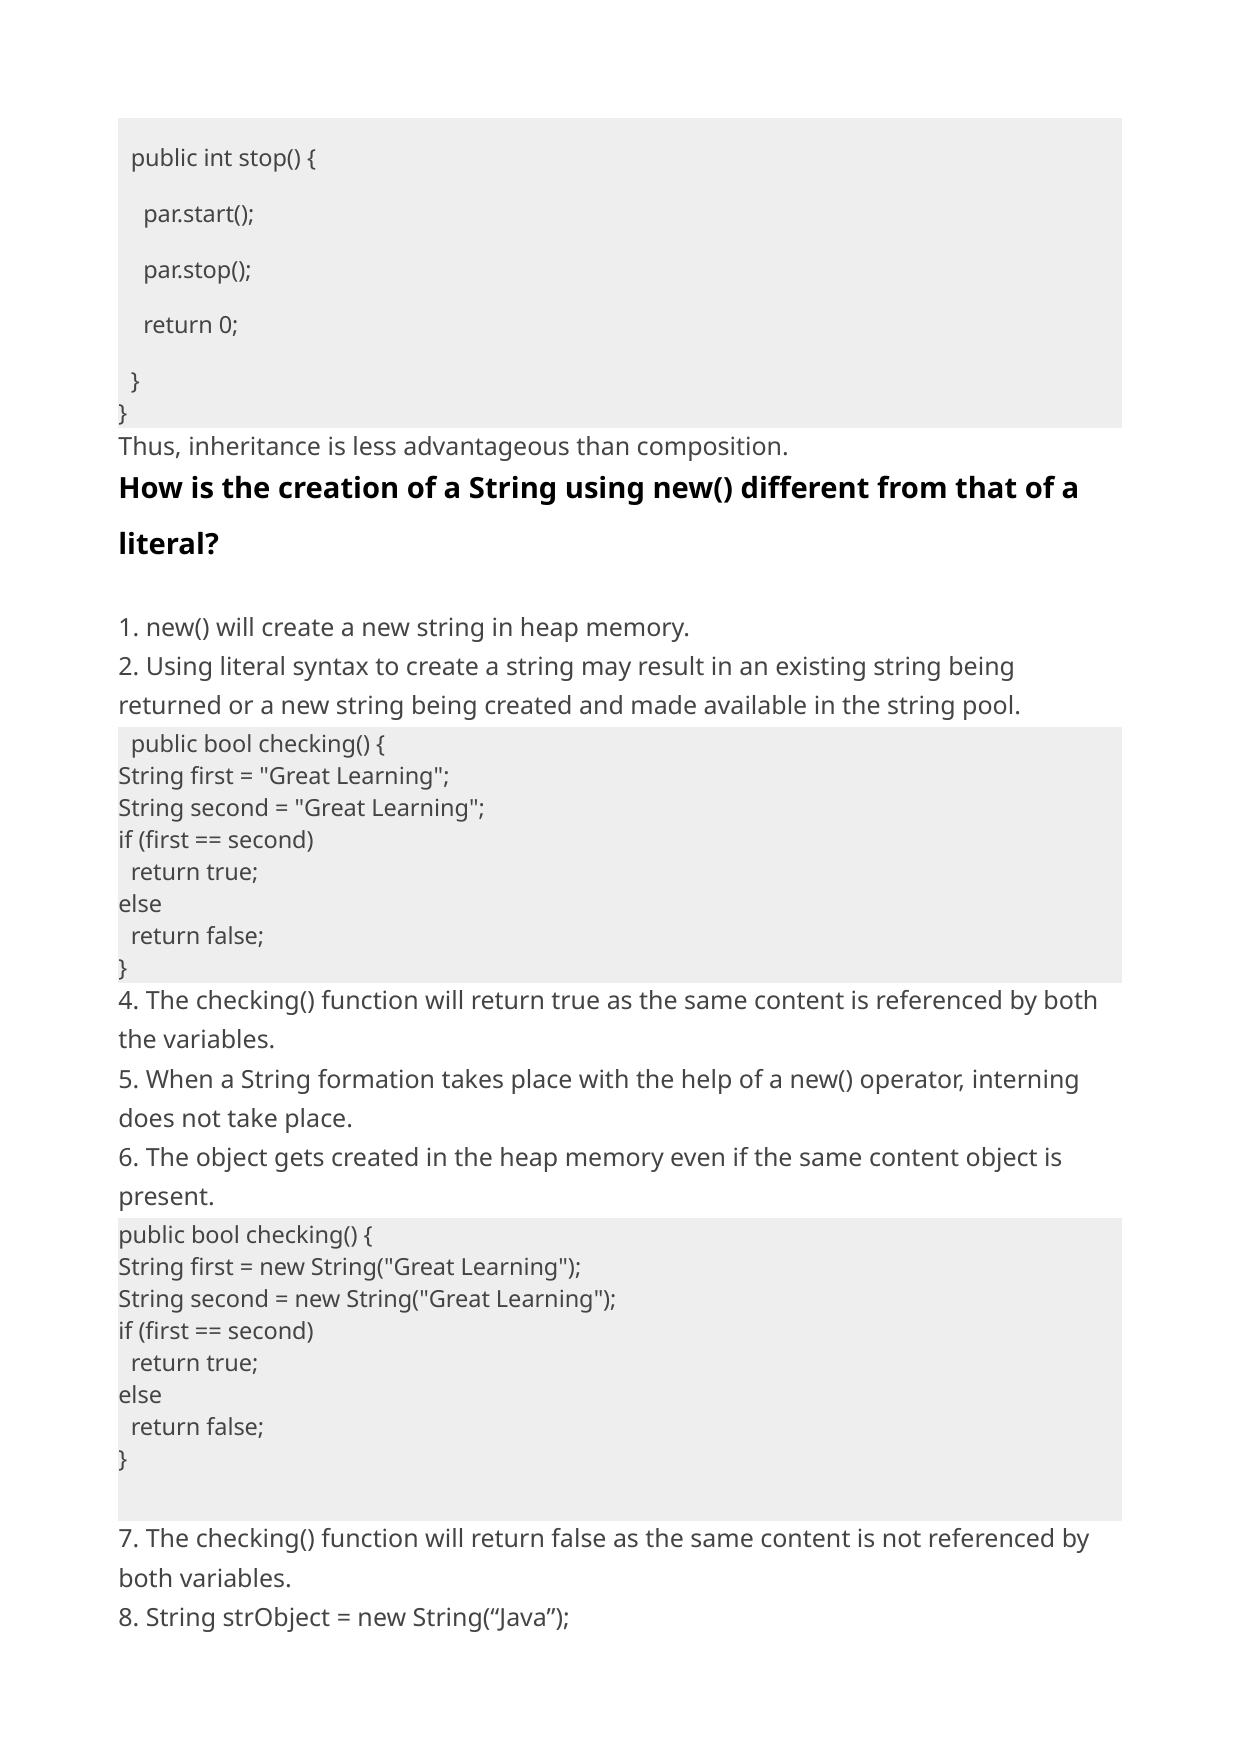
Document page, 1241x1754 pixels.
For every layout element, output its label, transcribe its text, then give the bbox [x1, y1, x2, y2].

text String first = "Great Learning"; [118, 759, 1122, 791]
text String second = "Great Learning"; [118, 791, 1122, 823]
text public bool checking() { [118, 727, 1122, 759]
text 7. The checking() function will return false as the same content is not referenced by both variables. [118, 1521, 1122, 1594]
text 6. The object gets created in the heap memory even if the same content object is present. [118, 1140, 1122, 1213]
text } [118, 951, 1122, 983]
text par.stop(); [118, 253, 1122, 285]
text } [118, 1442, 1122, 1474]
text String first = new String("Great Learning"); [118, 1250, 1122, 1282]
text return true; [118, 1346, 1122, 1378]
text 4. The checking() function will return true as the same content is referenced by both the variables. [118, 983, 1122, 1056]
text 1. new() will create a new string in heap memory. [118, 610, 1122, 644]
text 2. Using literal syntax to create a string may result in an existing string being returned or a new string being created and made available in the string pool. [118, 649, 1122, 722]
text return false; [118, 1410, 1122, 1442]
text return false; [118, 919, 1122, 951]
text public int stop() { [118, 142, 1122, 174]
text return 0; [118, 309, 1122, 341]
subtitle How is the creation of a String using new() different from that of a literal? [118, 467, 1122, 563]
text if (first == second) [118, 823, 1122, 855]
text Thus, inheritance is less advantageous than composition. [118, 428, 1122, 462]
text return true; [118, 855, 1122, 887]
text par.start(); [118, 197, 1122, 229]
text 5. When a String formation takes place with the help of a new() operator, interning does not take place. [118, 1061, 1122, 1134]
text } [118, 396, 1122, 428]
text 8. String strObject = new String(“Java”); [118, 1599, 1122, 1633]
text else [118, 1378, 1122, 1410]
text if (first == second) [118, 1314, 1122, 1346]
text else [118, 887, 1122, 919]
text } [118, 364, 1122, 396]
text String second = new String("Great Learning"); [118, 1282, 1122, 1314]
text public bool checking() { [118, 1218, 1122, 1250]
